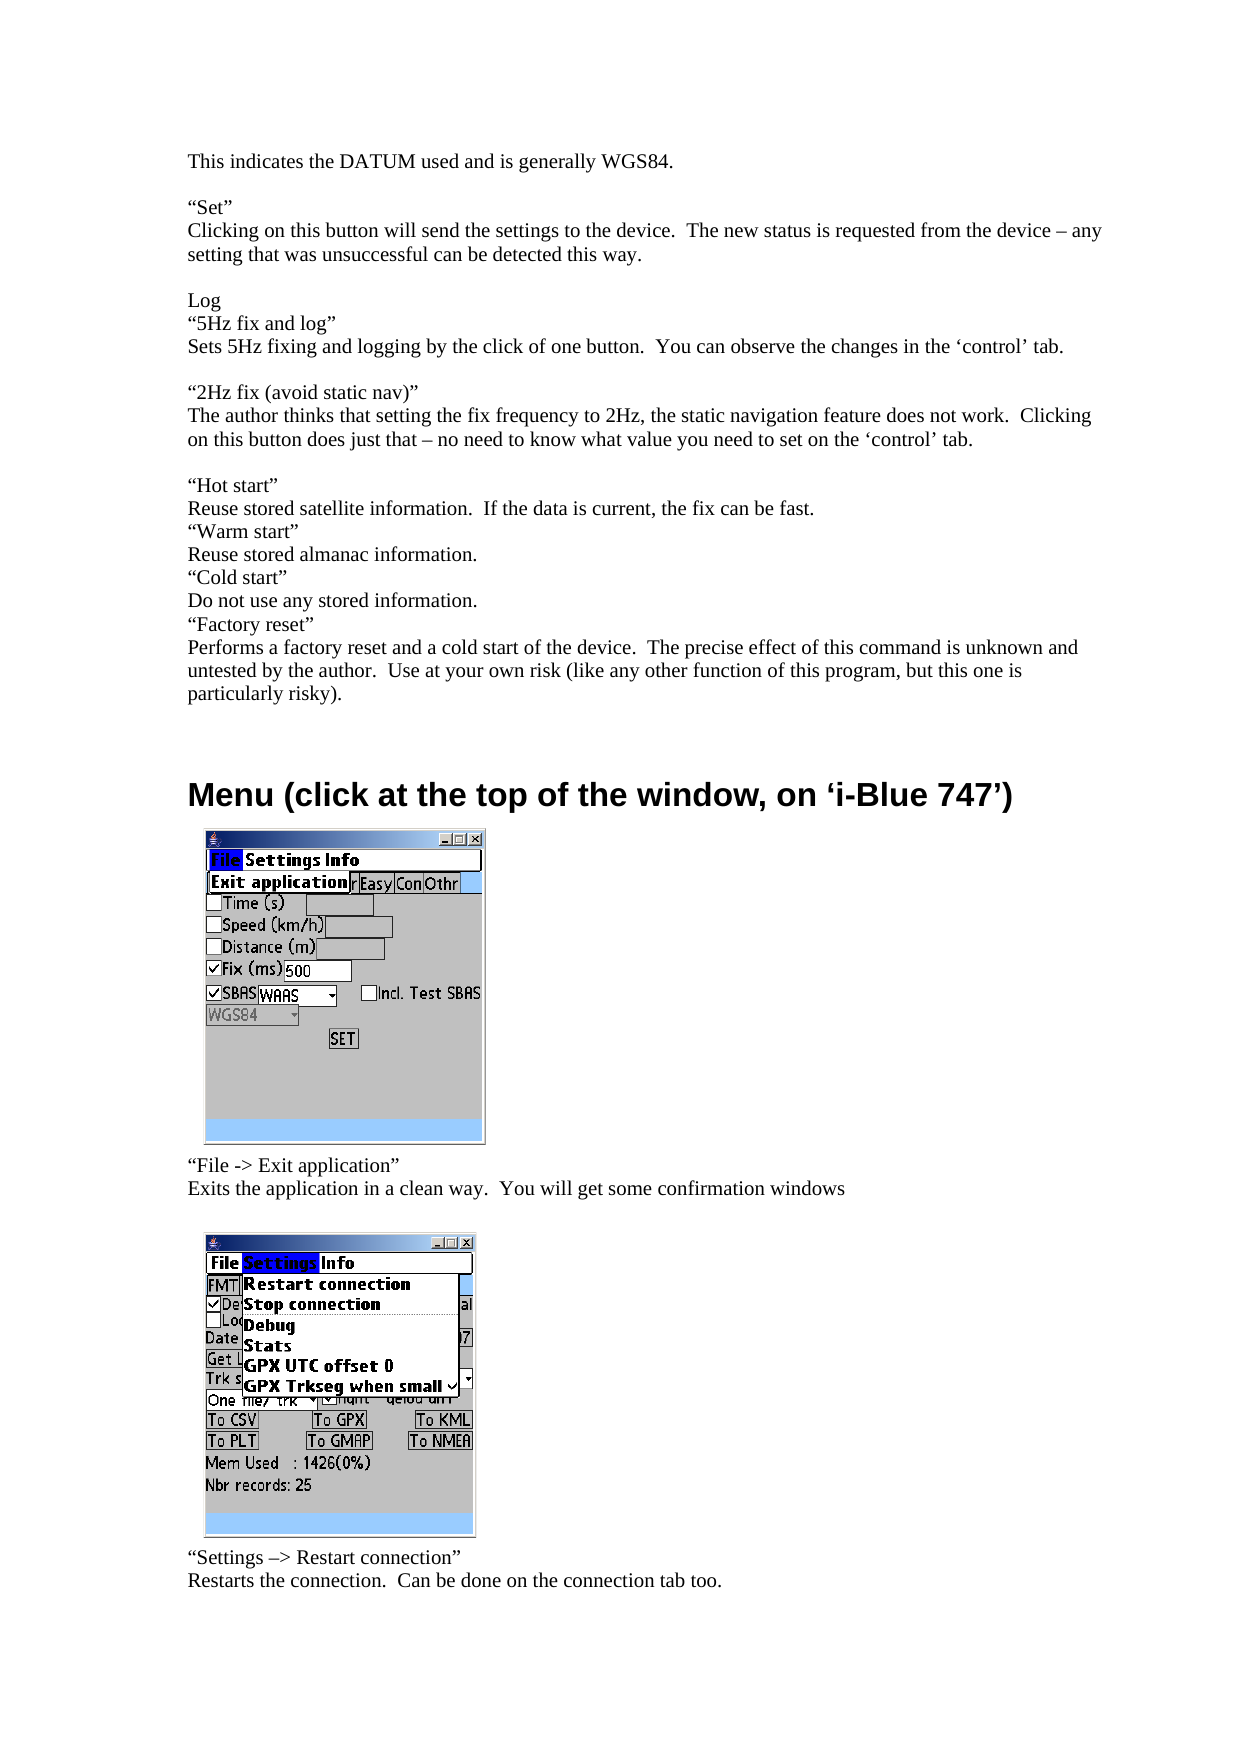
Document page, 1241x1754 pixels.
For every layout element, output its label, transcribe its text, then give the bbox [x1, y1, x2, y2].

text This indicates the DATUM used and is generally WGS84. [187, 150, 1109, 173]
text Log [187, 289, 1109, 312]
text Performs a factory reset and a cold start of the device. The precise effect of this command is unknown and untested by the author. Use at your own risk (like any other function of this program, but this one is particularly risky). [187, 636, 1109, 705]
text “Settings –> Restart connection” [187, 1546, 1109, 1569]
text “2Hz fix (avoid static nav)” [187, 381, 1109, 404]
text “Hot start” [187, 474, 1109, 497]
text Exits the application in a clean way. You will get some confirmation windows [187, 1177, 1109, 1200]
text Do not use any stored information. [187, 589, 1109, 612]
text “File -> Exit application” [187, 1154, 1109, 1177]
text “Warm start” [187, 520, 1109, 543]
text Sets 5Hz fixing and logging by the click of one button. You can observe the changes in the ‘control’ tab. [187, 335, 1109, 358]
text Clicking on this button will send the settings to the device. The new status is requested from the device – any setting that was unsuccessful can be detected this way. [187, 219, 1109, 266]
text The author thinks that setting the fix frequency to 2Hz, the static navigation feature does not work. Clicking on this button does just that – no need to know what value you need to set on the ‘control’ tab. [187, 404, 1109, 451]
text Reuse stored almanac information. [187, 543, 1109, 566]
picture [203, 828, 486, 1145]
text Reuse stored satellite information. If the data is current, the fix can be fast. [187, 497, 1109, 520]
subtitle Menu (click at the top of the window, on ‘i-Blue 747’) [187, 776, 1109, 813]
text Restarts the connection. Can be done on the connection tab too. [187, 1569, 1109, 1592]
text “Set” [187, 196, 1109, 219]
text “Cold start” [187, 566, 1109, 589]
text “5Hz fix and log” [187, 312, 1109, 335]
text “Factory reset” [187, 612, 1109, 636]
picture [203, 1232, 477, 1538]
